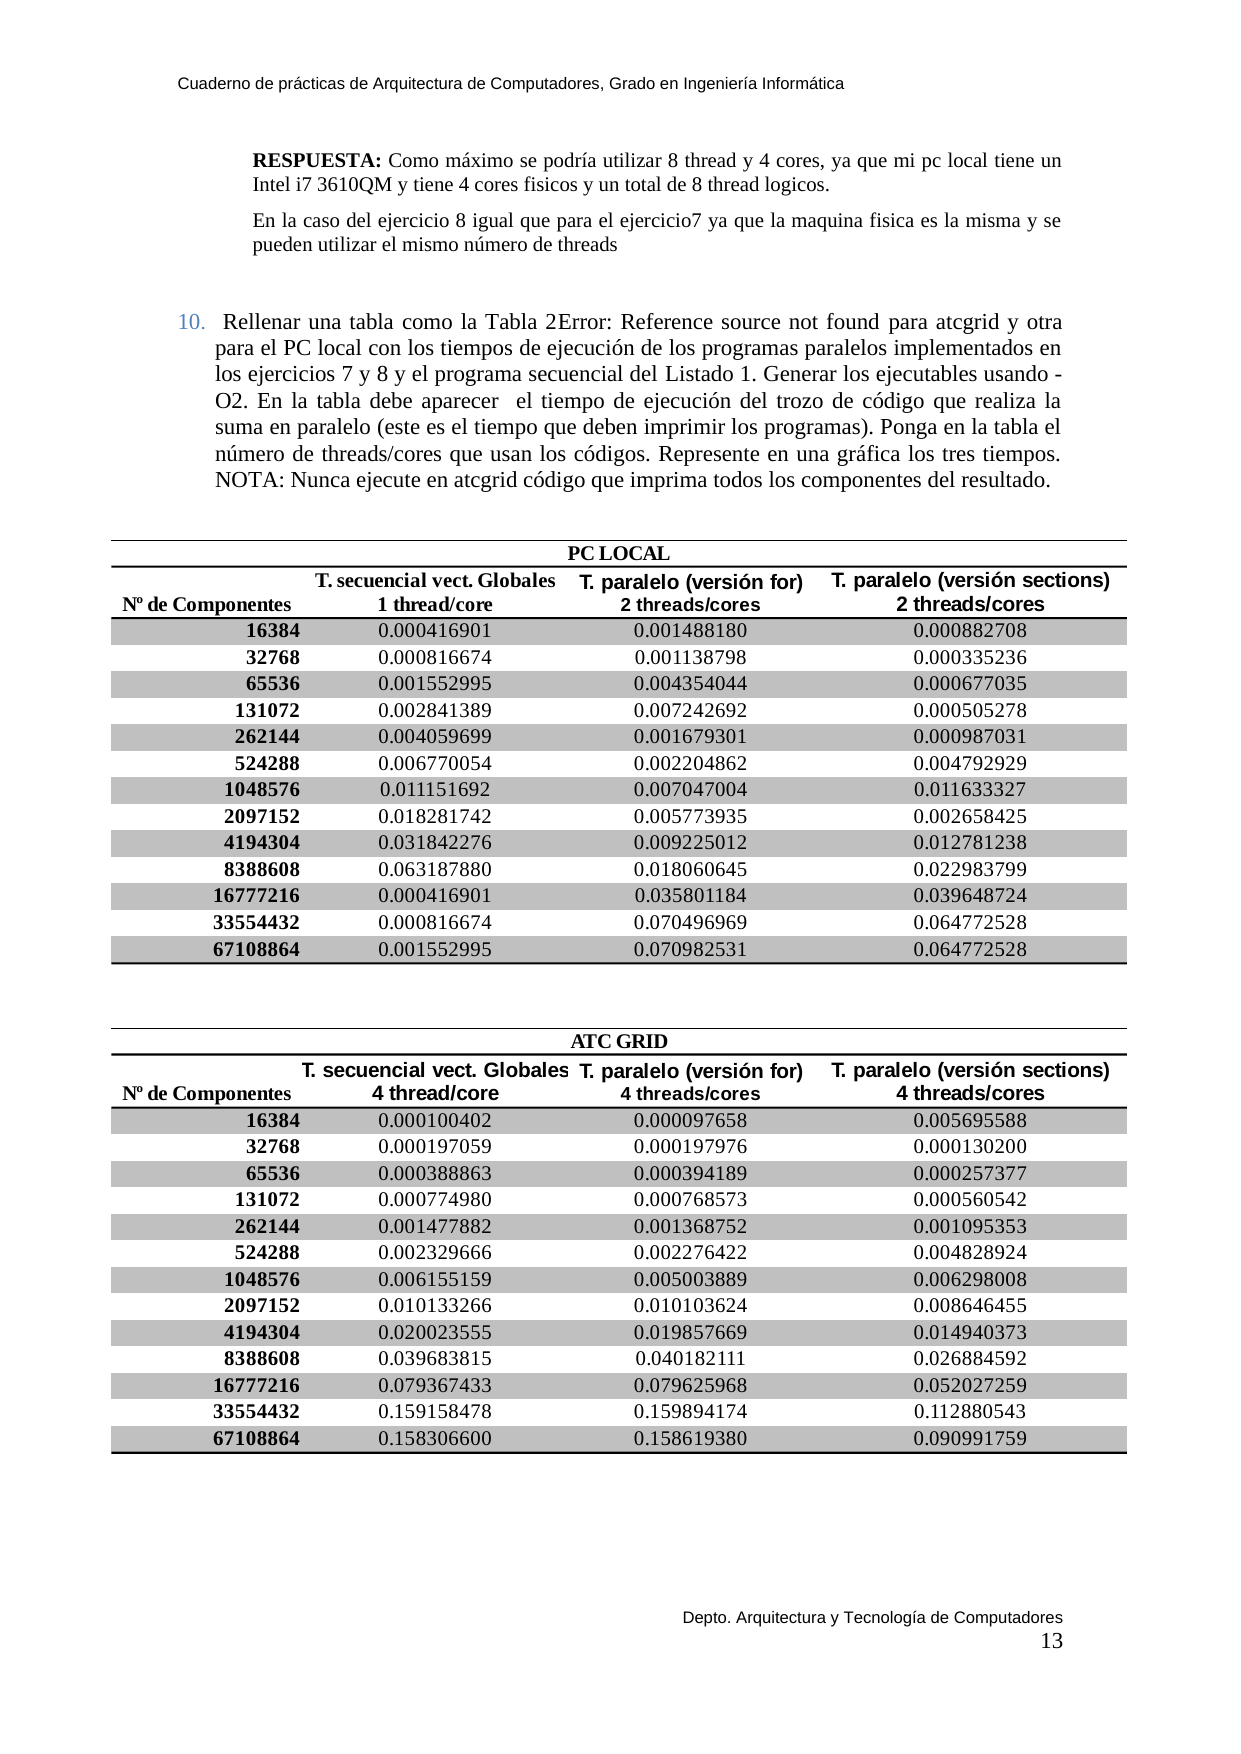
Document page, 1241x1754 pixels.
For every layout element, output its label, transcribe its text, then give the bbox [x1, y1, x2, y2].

text RESPUESTA: Como máximo se podría utilizar 8 thread y 4 cores, ya que mi pc local tiene un Intel i7 3610QM y tiene 4 cores fisicos y un total de 8 thread logicos. [252, 148, 1063, 196]
list Rellenar una tabla como la Tabla 2Error: Reference source not found para atcgrid y otra para el PC local con los tiempos de ejecución de los programas paralelos implementados en los ejercicios 7 y 8 y el programa secuencial del Listado 1. Generar los ejecutables usando -O2. En la tabla debe aparecer el tiempo de ejecución del trozo de código que realiza la suma en paralelo (este es el tiempo que deben imprimir los programas). Ponga en la tabla el número de threads/cores que usan los códigos. Represente en una gráfica los tres tiempos. NOTA: Nunca ejecute en atcgrid código que imprima todos los componentes del resultado. [177, 308, 1063, 492]
text En la caso del ejercicio 8 igual que para el ejercicio7 ya que la maquina fisica es la misma y se pueden utilizar el mismo número de threads [252, 208, 1063, 256]
